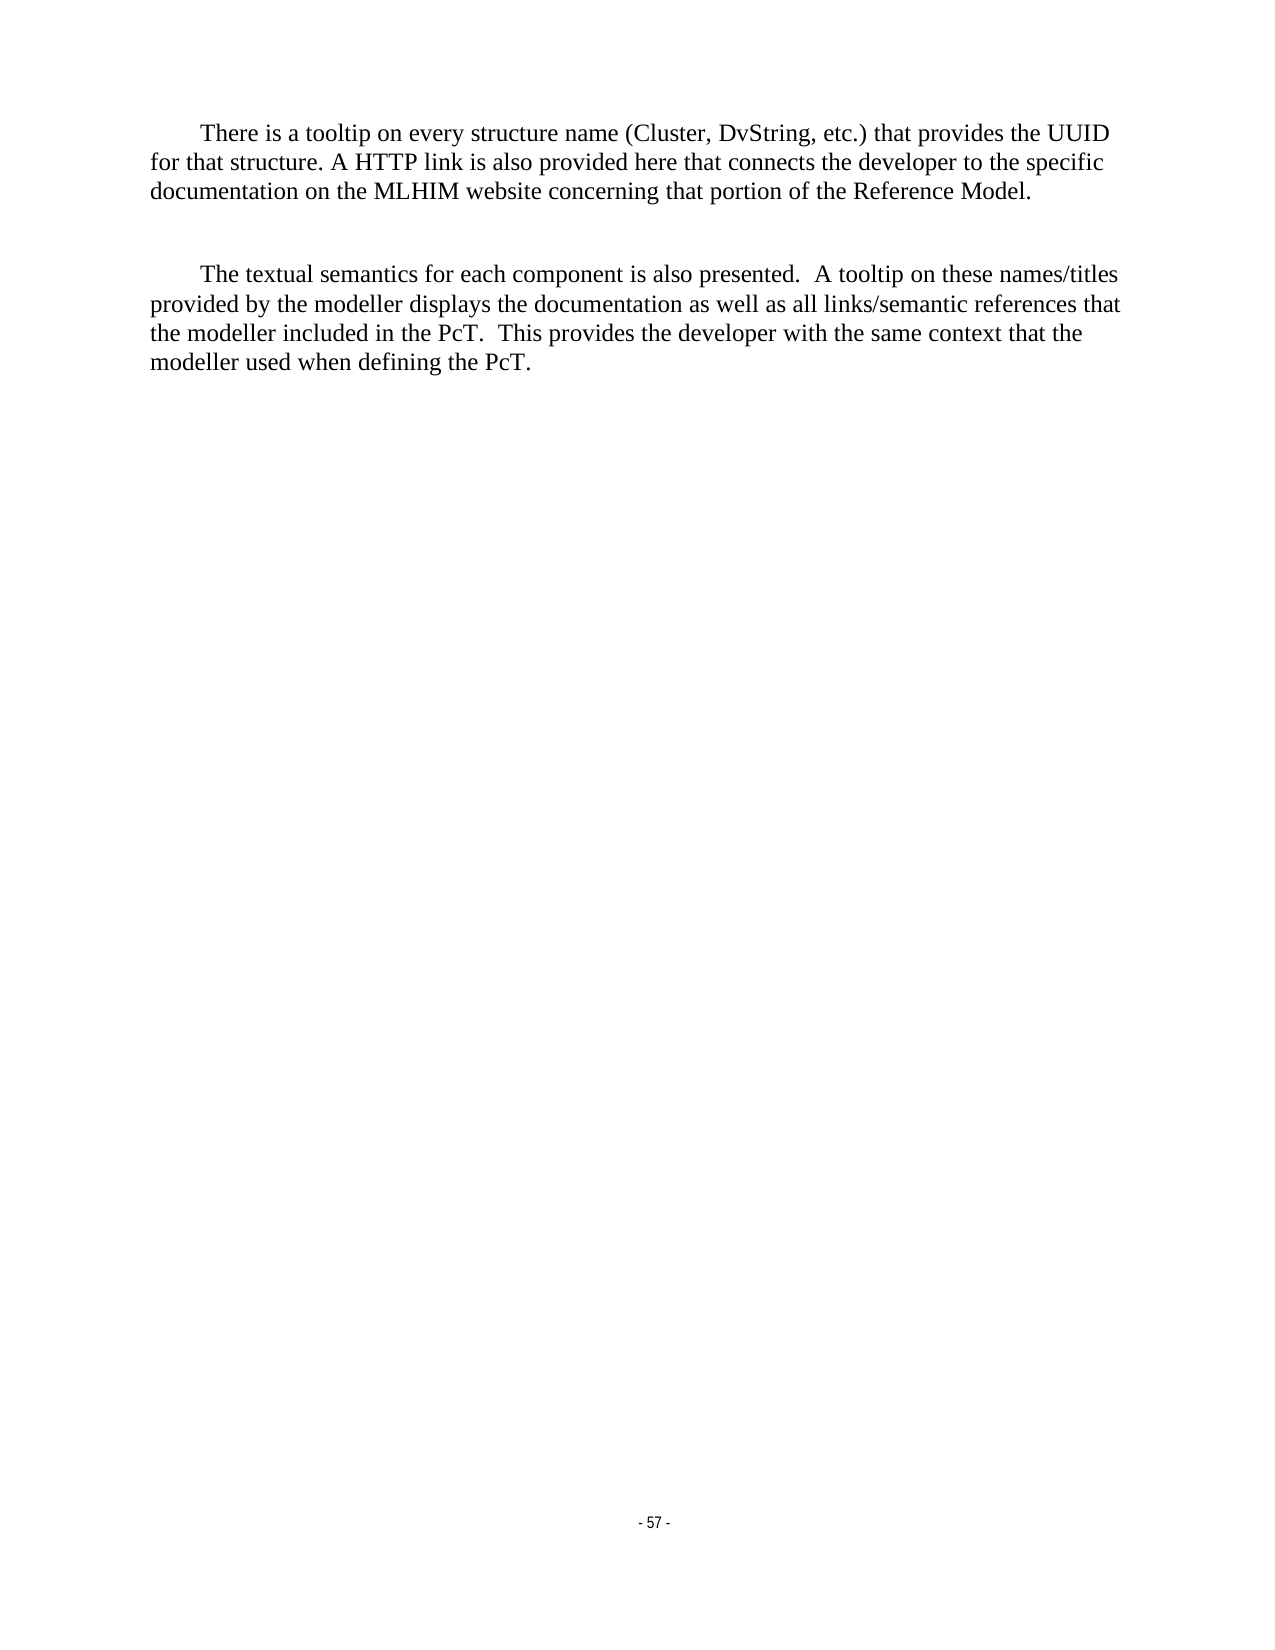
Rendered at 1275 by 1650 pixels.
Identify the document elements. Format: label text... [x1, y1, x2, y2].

text There is a tooltip on every structure name (Cluster, DvString, etc.) that provides the UUID for that structure. A HTTP link is also provided here that connects the developer to the specific documentation on the MLHIM website concerning that portion of the Reference Model. [150, 118, 1125, 205]
text The textual semantics for each component is also presented. A tooltip on these names/titles provided by the modeller displays the documentation as well as all links/semantic references that the modeller included in the PcT. This provides the developer with the same context that the modeller used when defining the PcT. [150, 259, 1125, 376]
